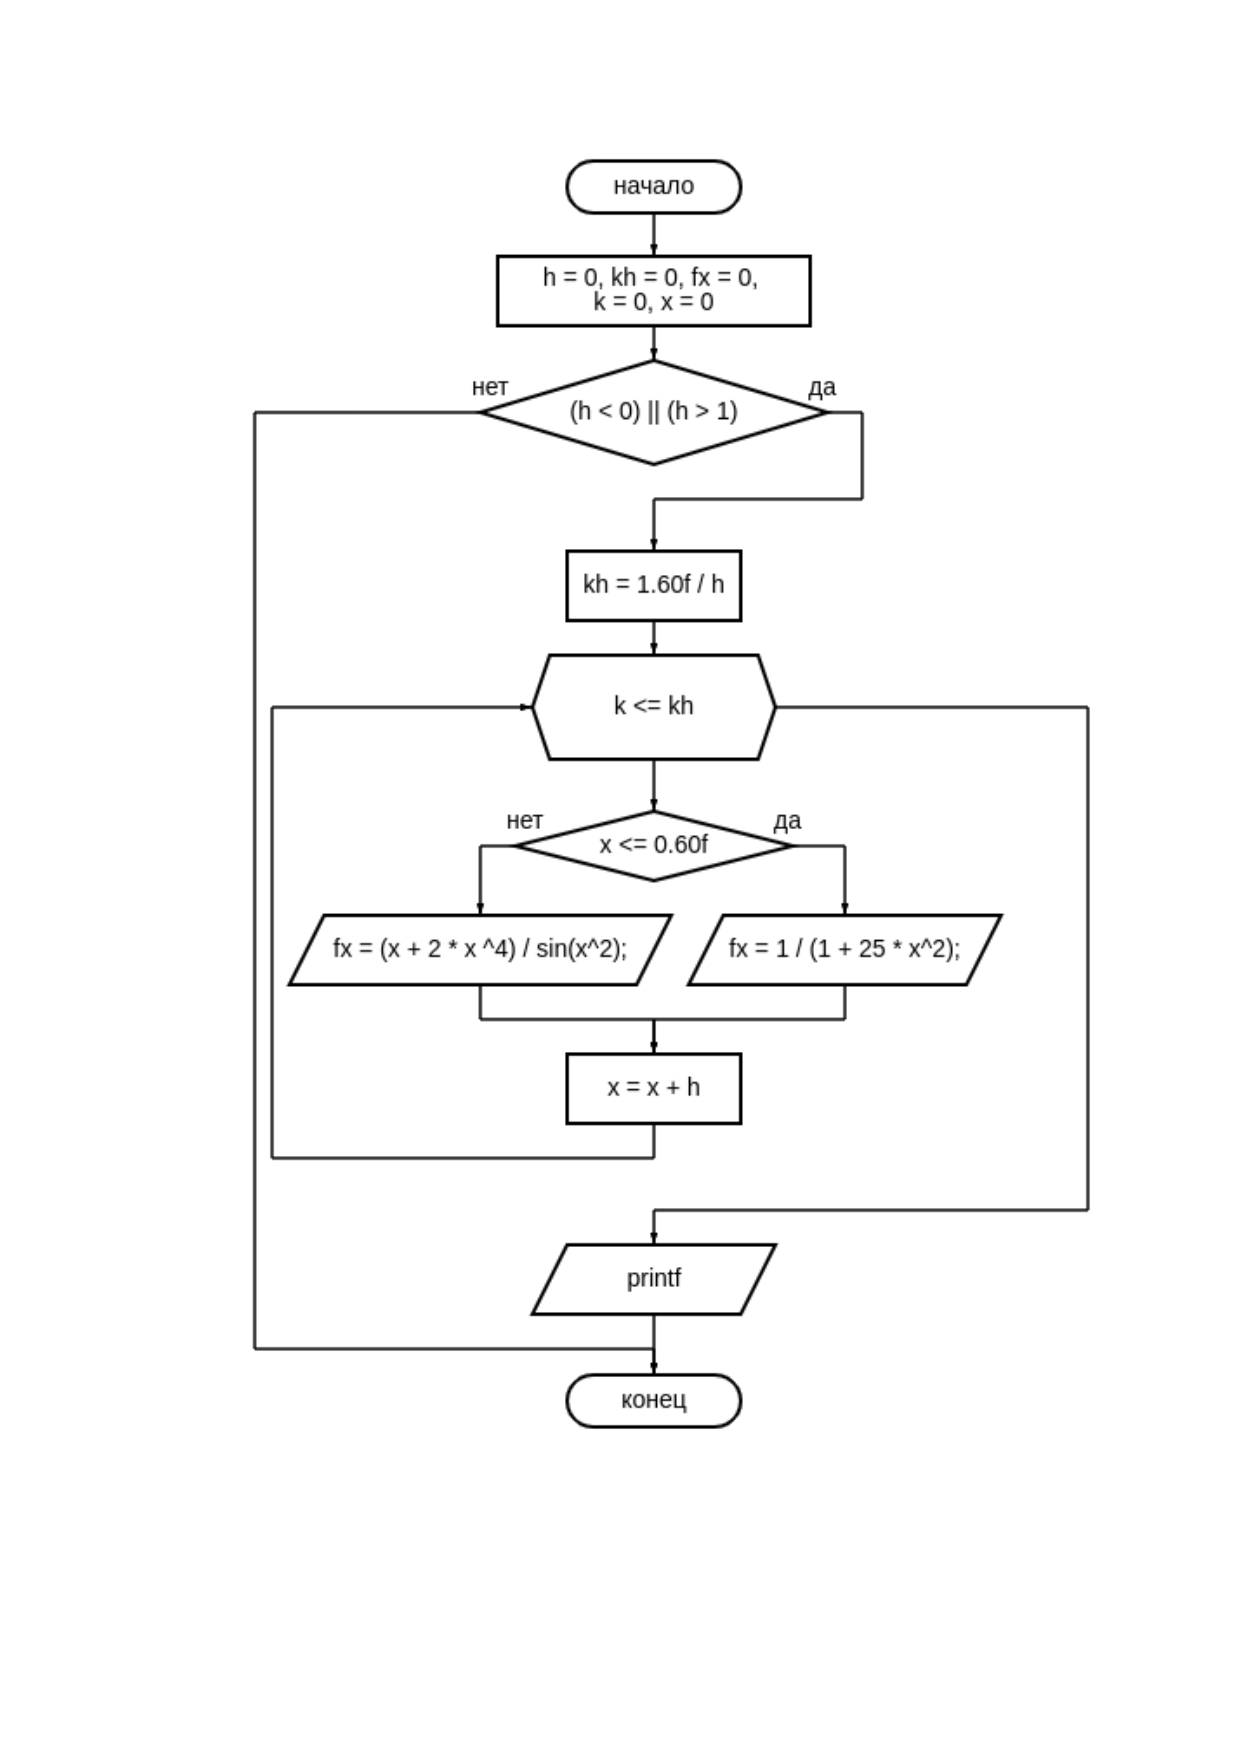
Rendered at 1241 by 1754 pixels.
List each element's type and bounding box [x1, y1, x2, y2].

picture [188, 118, 1123, 1448]
